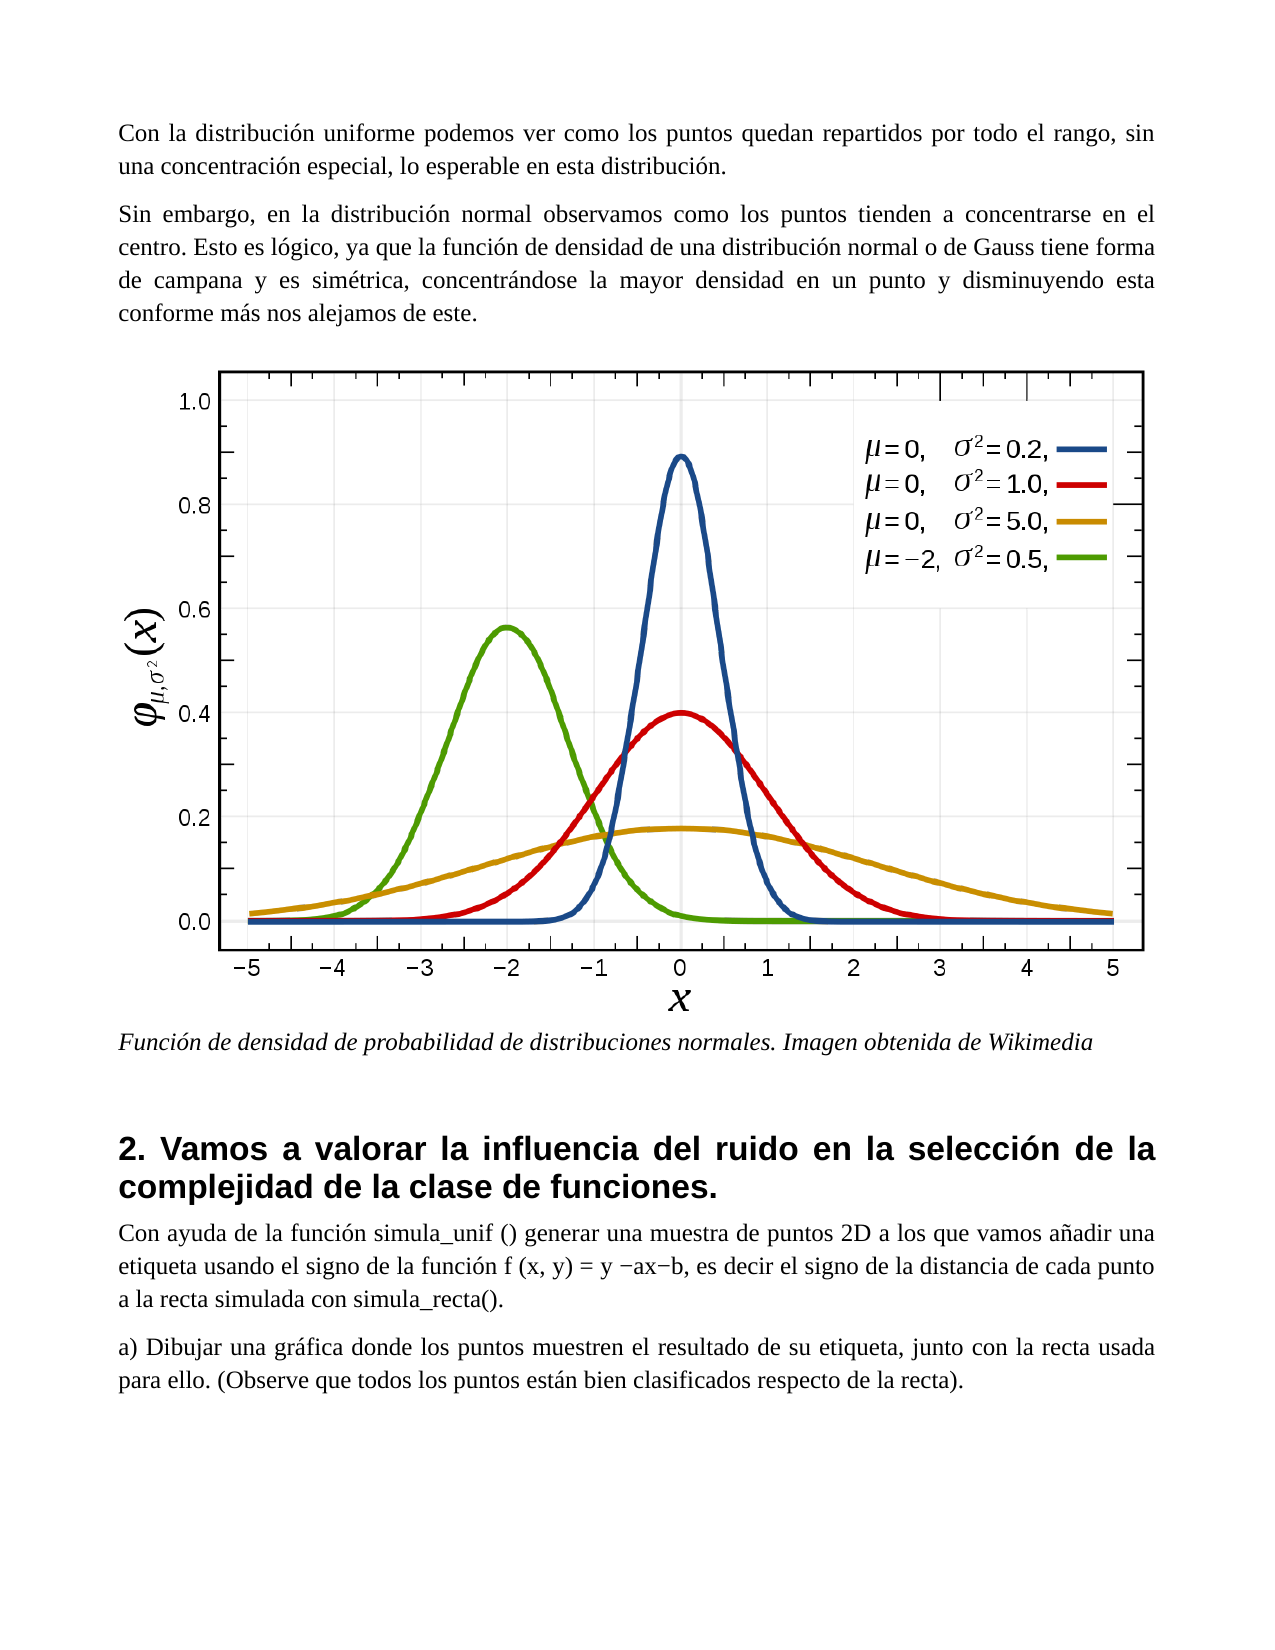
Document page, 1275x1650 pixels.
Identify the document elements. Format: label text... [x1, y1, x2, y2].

text a) Dibujar una gráfica donde los puntos muestren el resultado de su etiqueta, junto con la recta usada para ello. (Observe que todos los puntos están bien clasificados respecto de la recta). [118, 1332, 1157, 1394]
subtitle 2. Vamos a valorar la influencia del ruido en la selección de la complejidad de la clase de funciones. [118, 1129, 1157, 1206]
text Con la distribución uniforme podemos ver como los puntos quedan repartidos por todo el rango, sin una concentración especial, lo esperable en esta distribución. [118, 118, 1157, 180]
text Sin embargo, en la distribución normal observamos como los puntos tienden a concentrarse en el centro. Esto es lógico, ya que la función de densidad de una distribución normal o de Gauss tiene forma de campana y es simétrica, concentrándose la mayor densidad en un punto y disminuyendo esta conforme más nos alejamos de este. [118, 199, 1157, 327]
text Función de densidad de probabilidad de distribuciones normales. Imagen obtenida de Wikimedia [118, 1022, 1157, 1056]
picture [118, 357, 1157, 1022]
text Con ayuda de la función simula_unif () generar una muestra de puntos 2D a los que vamos añadir una etiqueta usando el signo de la función f (x, y) = y −ax−b, es decir el signo de la distancia de cada punto a la recta simulada con simula_recta(). [118, 1218, 1157, 1313]
